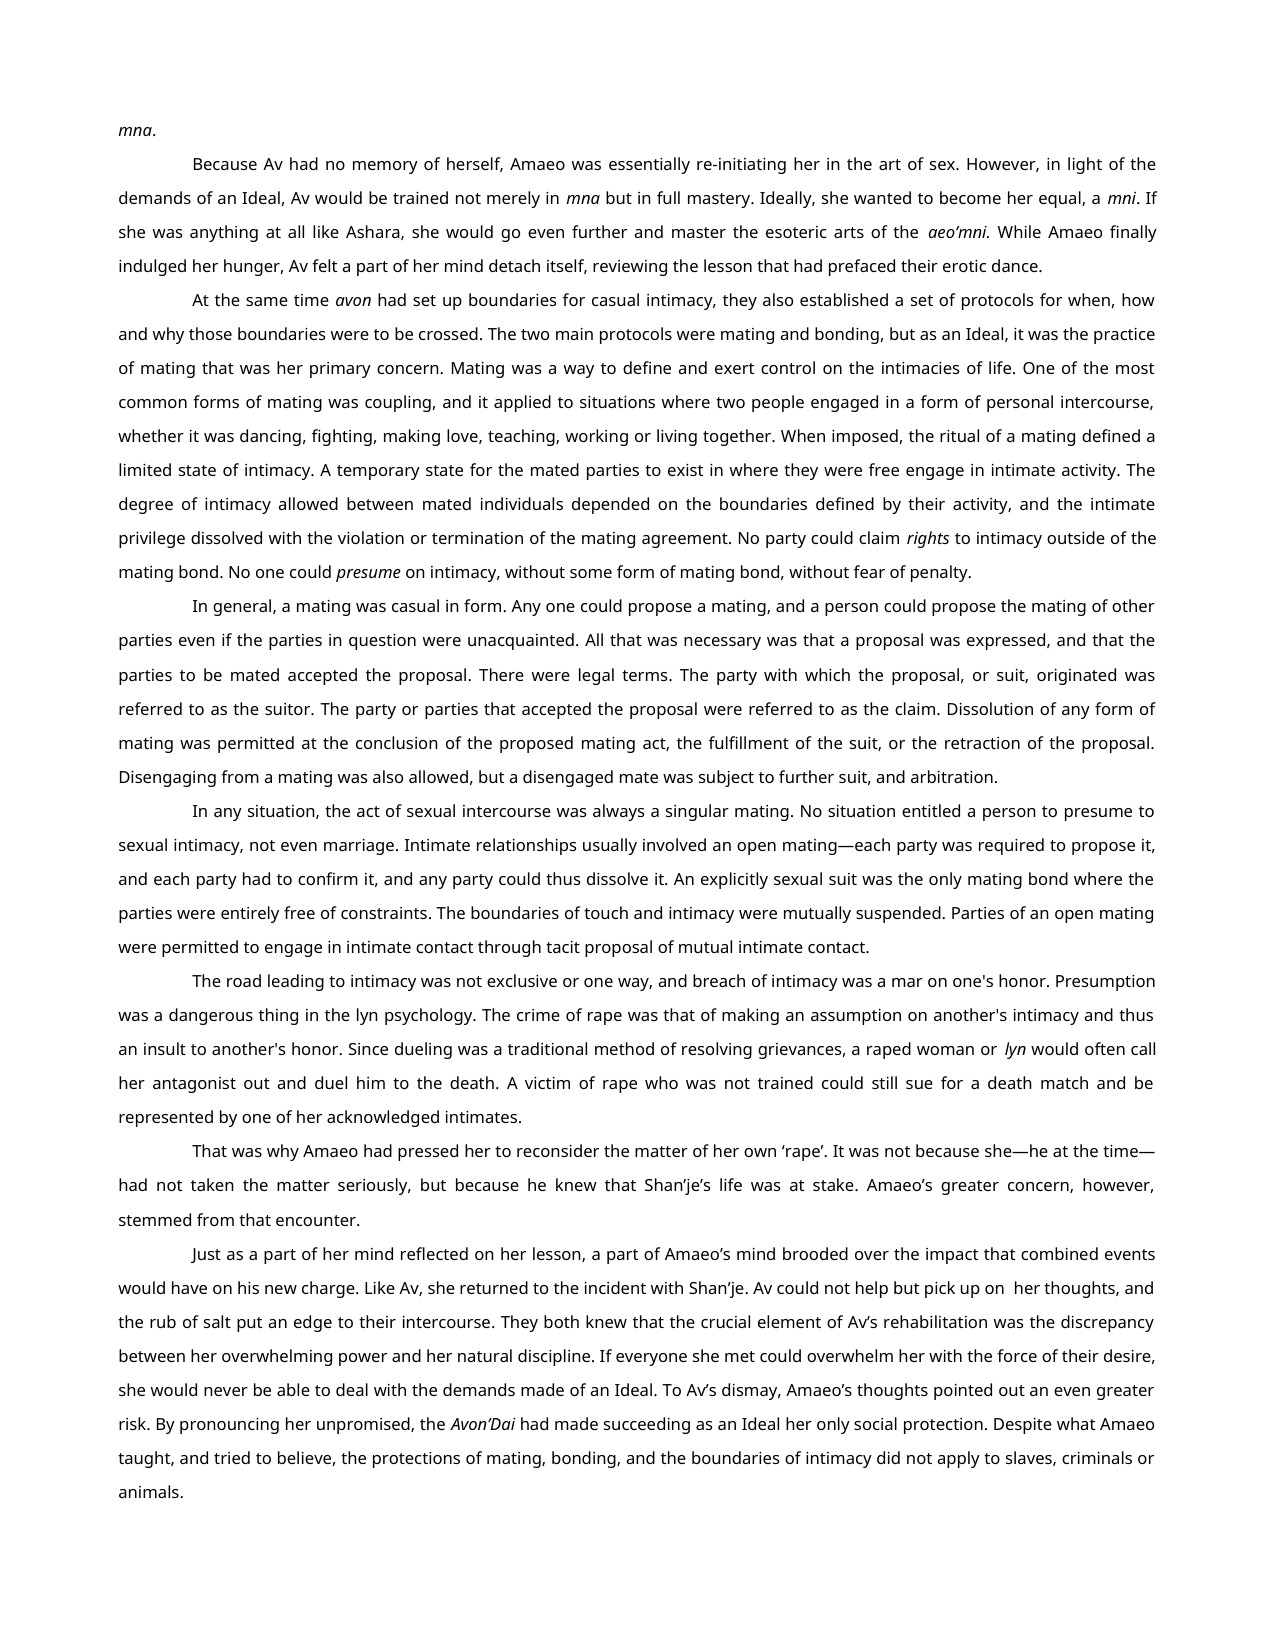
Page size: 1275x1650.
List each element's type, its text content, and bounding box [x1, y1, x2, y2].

text mna. [118, 118, 1157, 141]
text In any situation, the act of sexual intercourse was always a singular mating. No situation entitled a person to presume to sexual intimacy, not even marriage. Intimate relationships usually involved an open mating—each party was required to propose it, and each party had to confirm it, and any party could thus dissolve it. An explicitly sexual suit was the only mating bond where the parties were entirely free of constraints. The boundaries of touch and intimacy were mutually suspended. Parties of an open mating were permitted to engage in intimate contact through tacit proposal of mutual intimate contact. [118, 799, 1157, 958]
text That was why Amaeo had pressed her to reconsider the matter of her own ‘rape’. It was not because she—he at the time—had not taken the matter seriously, but because he knew that Shan’je’s life was at stake. Amaeo’s greater concern, however, stemmed from that encounter. [118, 1140, 1157, 1231]
text The road leading to intimacy was not exclusive or one way, and breach of intimacy was a mar on one's honor. Presumption was a dangerous thing in the lyn psychology. The crime of rape was that of making an assumption on another's intimacy and thus an insult to another's honor. Since dueling was a traditional method of resolving grievances, a raped woman or lyn would often call her antagonist out and duel him to the death. A victim of rape who was not trained could still sue for a death match and be represented by one of her acknowledged intimates. [118, 970, 1157, 1129]
text Because Av had no memory of herself, Amaeo was essentially re-initiating her in the art of sex. However, in light of the demands of an Ideal, Av would be trained not merely in mna but in full mastery. Ideally, she wanted to become her equal, a mni. If she was anything at all like Ashara, she would go even further and master the esoteric arts of the aeo’mni. While Amaeo finally indulged her hunger, Av felt a part of her mind detach itself, reviewing the lesson that had prefaced their erotic dance. [118, 152, 1157, 277]
text In general, a mating was casual in form. Any one could propose a mating, and a person could propose the mating of other parties even if the parties in question were unacquainted. All that was necessary was that a proposal was expressed, and that the parties to be mated accepted the proposal. There were legal terms. The party with which the proposal, or suit, originated was referred to as the suitor. The party or parties that accepted the proposal were referred to as the claim. Dissolution of any form of mating was permitted at the conclusion of the proposed mating act, the fulfillment of the suit, or the retraction of the proposal. Disengaging from a mating was also allowed, but a disengaged mate was subject to further suit, and arbitration. [118, 595, 1157, 788]
text At the same time avon had set up boundaries for casual intimacy, they also established a set of protocols for when, how and why those boundaries were to be crossed. The two main protocols were mating and bonding, but as an Ideal, it was the practice of mating that was her primary concern. Mating was a way to define and exert control on the intimacies of life. One of the most common forms of mating was coupling, and it applied to situations where two people engaged in a form of personal intercourse, whether it was dancing, fighting, making love, teaching, working or living together. When imposed, the ritual of a mating defined a limited state of intimacy. A temporary state for the mated parties to exist in where they were free engage in intimate activity. The degree of intimacy allowed between mated individuals depended on the boundaries defined by their activity, and the intimate privilege dissolved with the violation or termination of the mating agreement. No party could claim rights to intimacy outside of the mating bond. No one could presume on intimacy, without some form of mating bond, without fear of penalty. [118, 288, 1157, 584]
text Just as a part of her mind reflected on her lesson, a part of Amaeo’s mind brooded over the impact that combined events would have on his new charge. Like Av, she returned to the incident with Shan’je. Av could not help but pick up on her thoughts, and the rub of salt put an edge to their intercourse. They both knew that the crucial element of Av’s rehabilitation was the discrepancy between her overwhelming power and her natural discipline. If everyone she met could overwhelm her with the force of their desire, she would never be able to deal with the demands made of an Ideal. To Av’s dismay, Amaeo’s thoughts pointed out an even greater risk. By pronouncing her unpromised, the Avon’Dai had made succeeding as an Ideal her only social protection. Despite what Amaeo taught, and tried to believe, the protections of mating, bonding, and the boundaries of intimacy did not apply to slaves, criminals or animals. [118, 1242, 1157, 1503]
